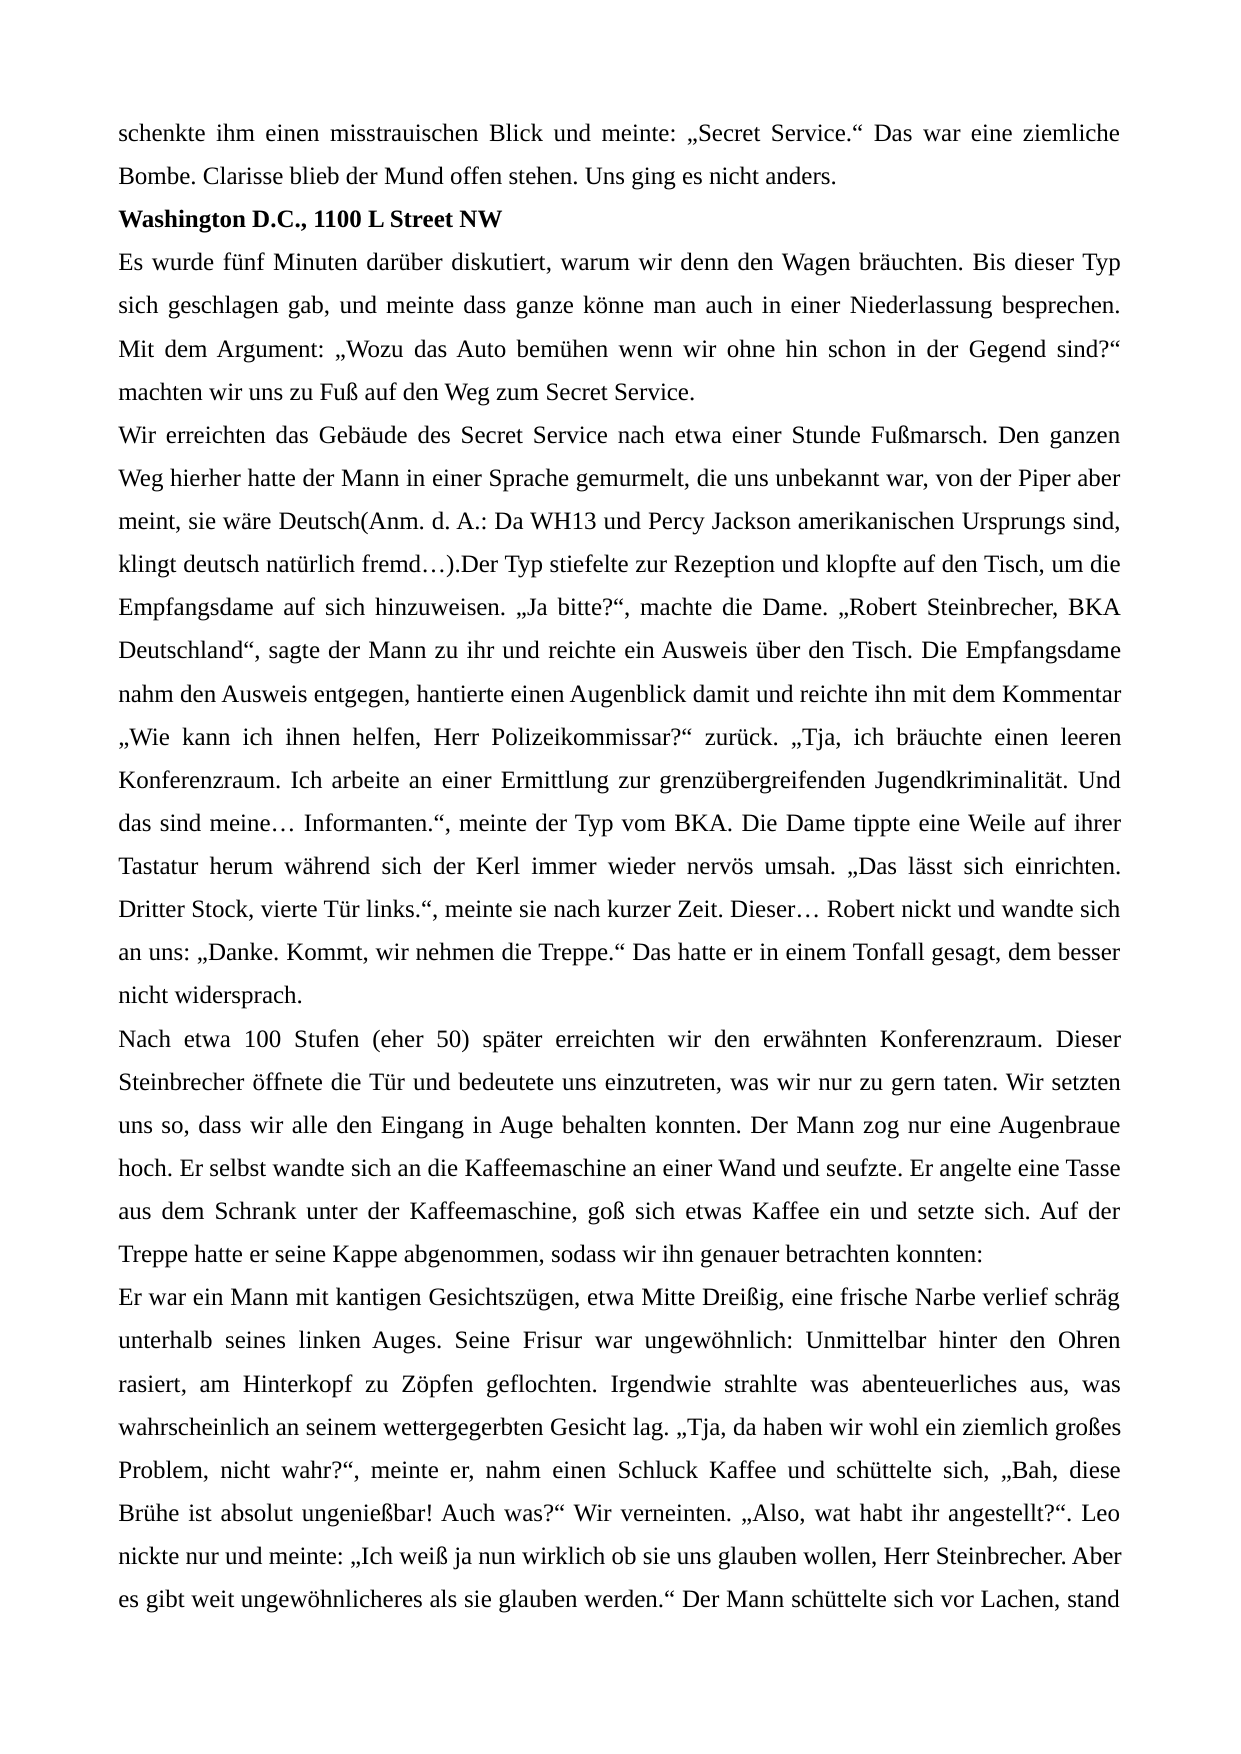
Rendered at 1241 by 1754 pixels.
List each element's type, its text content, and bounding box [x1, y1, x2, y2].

text Nach etwa 100 Stufen (eher 50) später erreichten wir den erwähnten Konferenzraum. Dieser Steinbrecher öffnete die Tür und bedeutete uns einzutreten, was wir nur zu gern taten. Wir setzten uns so, dass wir alle den Eingang in Auge behalten konnten. Der Mann zog nur eine Augenbraue hoch. Er selbst wandte sich an die Kaffeemaschine an einer Wand und seufzte. Er angelte eine Tasse aus dem Schrank unter der Kaffeemaschine, goß sich etwas Kaffee ein und setzte sich. Auf der Treppe hatte er seine Kappe abgenommen, sodass wir ihn genauer betrachten konnten: [118, 1024, 1122, 1268]
text Washington D.C., 1100 L Street NW [118, 204, 1122, 233]
text Er war ein Mann mit kantigen Gesichtszügen, etwa Mitte Dreißig, eine frische Narbe verlief schräg unterhalb seines linken Auges. Seine Frisur war ungewöhnlich: Unmittelbar hinter den Ohren rasiert, am Hinterkopf zu Zöpfen geflochten. Irgendwie strahlte was abenteuerliches aus, was wahrscheinlich an seinem wettergegerbten Gesicht lag. „Tja, da haben wir wohl ein ziemlich großes Problem, nicht wahr?“, meinte er, nahm einen Schluck Kaffee und schüttelte sich, „Bah, diese Brühe ist absolut ungenießbar! Auch was?“ Wir verneinten. „Also, wat habt ihr angestellt?“. Leo nickte nur und meinte: „Ich weiß ja nun wirklich ob sie uns glauben wollen, Herr Steinbrecher. Aber es gibt weit ungewöhnlicheres als sie glauben werden.“ Der Mann schüttelte sich vor Lachen, stand [118, 1282, 1122, 1613]
text schenkte ihm einen misstrauischen Blick und meinte: „Secret Service.“ Das war eine ziemliche Bombe. Clarisse blieb der Mund offen stehen. Uns ging es nicht anders. [118, 118, 1122, 190]
text Es wurde fünf Minuten darüber diskutiert, warum wir denn den Wagen bräuchten. Bis dieser Typ sich geschlagen gab, und meinte dass ganze könne man auch in einer Niederlassung besprechen. Mit dem Argument: „Wozu das Auto bemühen wenn wir ohne hin schon in der Gegend sind?“ machten wir uns zu Fuß auf den Weg zum Secret Service. [118, 247, 1122, 406]
text Wir erreichten das Gebäude des Secret Service nach etwa einer Stunde Fußmarsch. Den ganzen Weg hierher hatte der Mann in einer Sprache gemurmelt, die uns unbekannt war, von der Piper aber meint, sie wäre Deutsch(Anm. d. A.: Da WH13 und Percy Jackson amerikanischen Ursprungs sind, klingt deutsch natürlich fremd…).Der Typ stiefelte zur Rezeption und klopfte auf den Tisch, um die Empfangsdame auf sich hinzuweisen. „Ja bitte?“, machte die Dame. „Robert Steinbrecher, BKA Deutschland“, sagte der Mann zu ihr und reichte ein Ausweis über den Tisch. Die Empfangsdame nahm den Ausweis entgegen, hantierte einen Augenblick damit und reichte ihn mit dem Kommentar „Wie kann ich ihnen helfen, Herr Polizeikommissar?“ zurück. „Tja, ich bräuchte einen leeren Konferenzraum. Ich arbeite an einer Ermittlung zur grenzübergreifenden Jugendkriminalität. Und das sind meine… Informanten.“, meinte der Typ vom BKA. Die Dame tippte eine Weile auf ihrer Tastatur herum während sich der Kerl immer wieder nervös umsah. „Das lässt sich einrichten. Dritter Stock, vierte Tür links.“, meinte sie nach kurzer Zeit. Dieser… Robert nickt und wandte sich an uns: „Danke. Kommt, wir nehmen die Treppe.“ Das hatte er in einem Tonfall gesagt, dem besser nicht widersprach. [118, 420, 1122, 1009]
